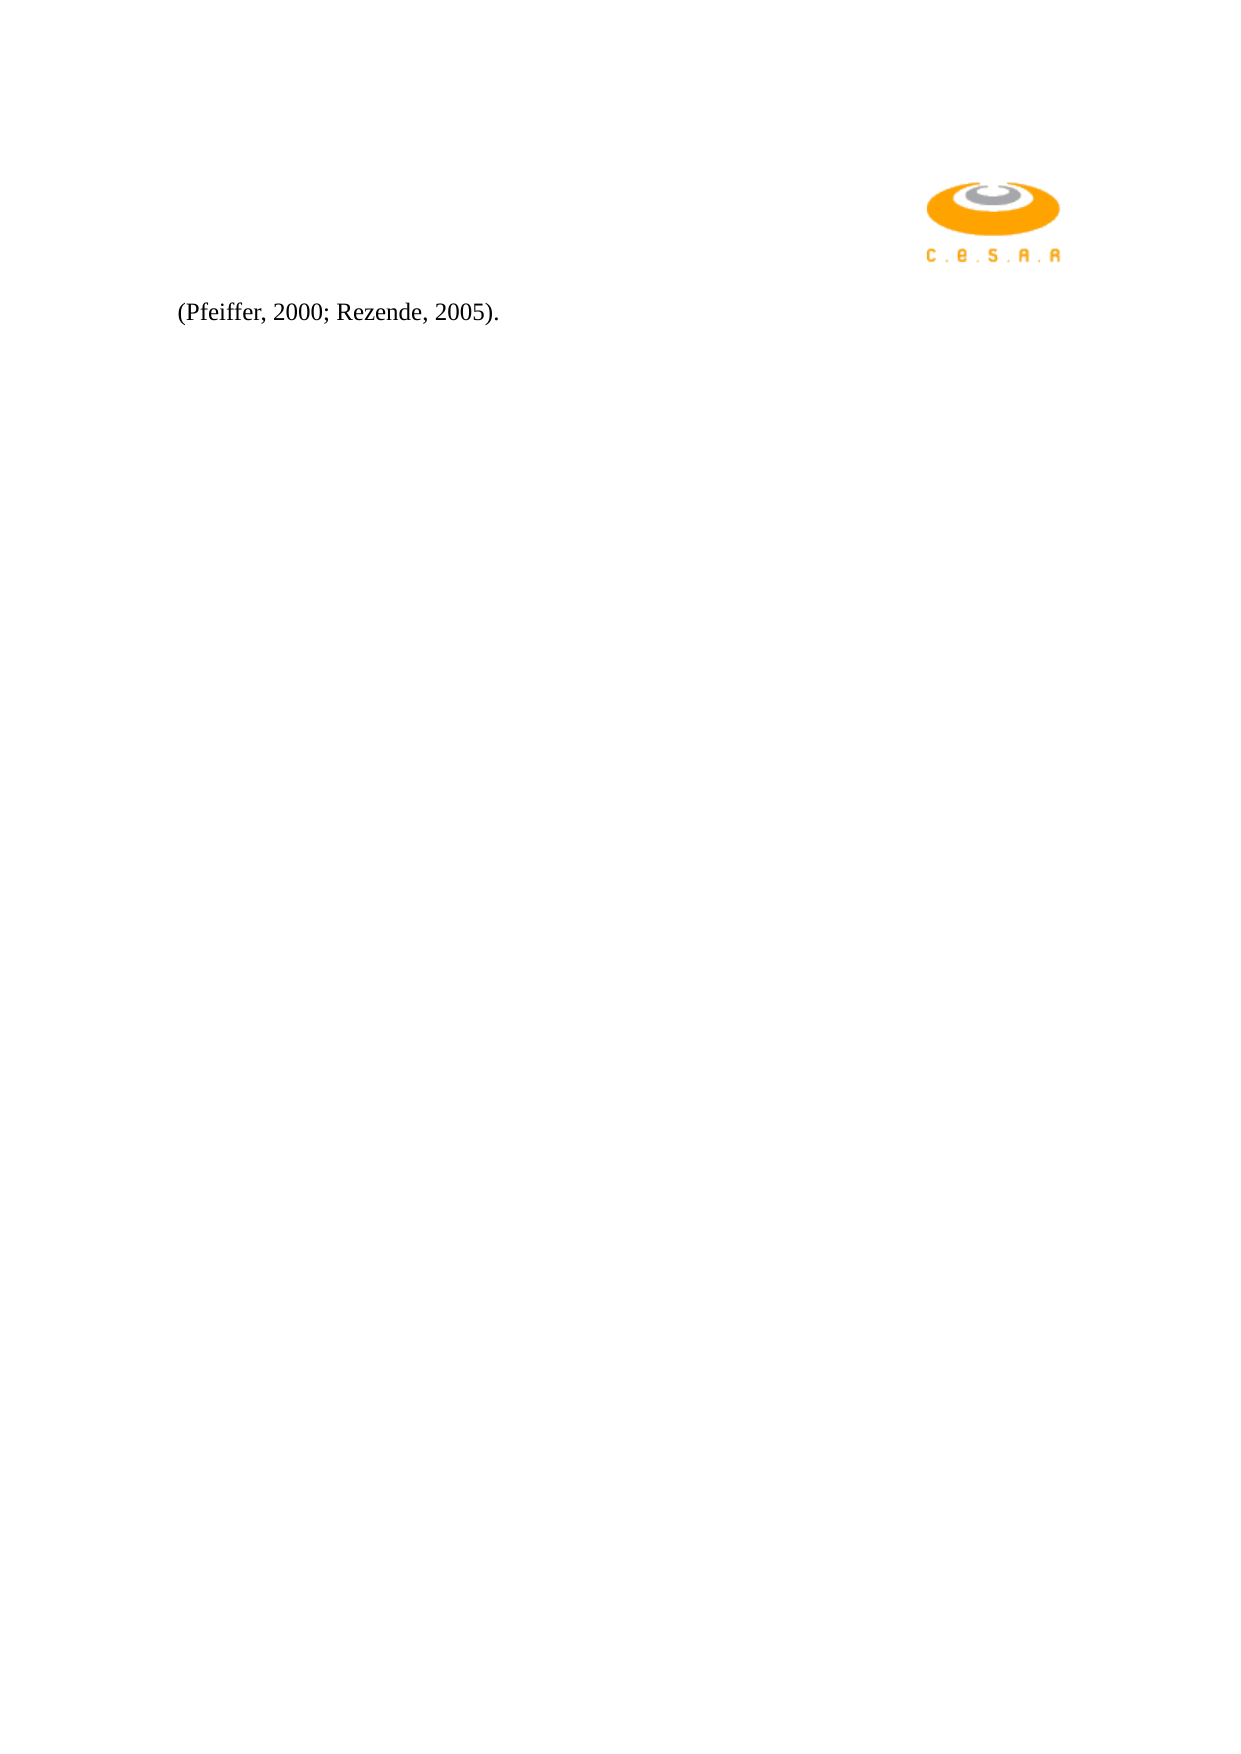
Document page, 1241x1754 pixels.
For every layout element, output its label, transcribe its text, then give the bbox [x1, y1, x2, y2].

text (Pfeiffer, 2000; Rezende, 2005). [177, 297, 1063, 326]
picture [924, 178, 1062, 267]
